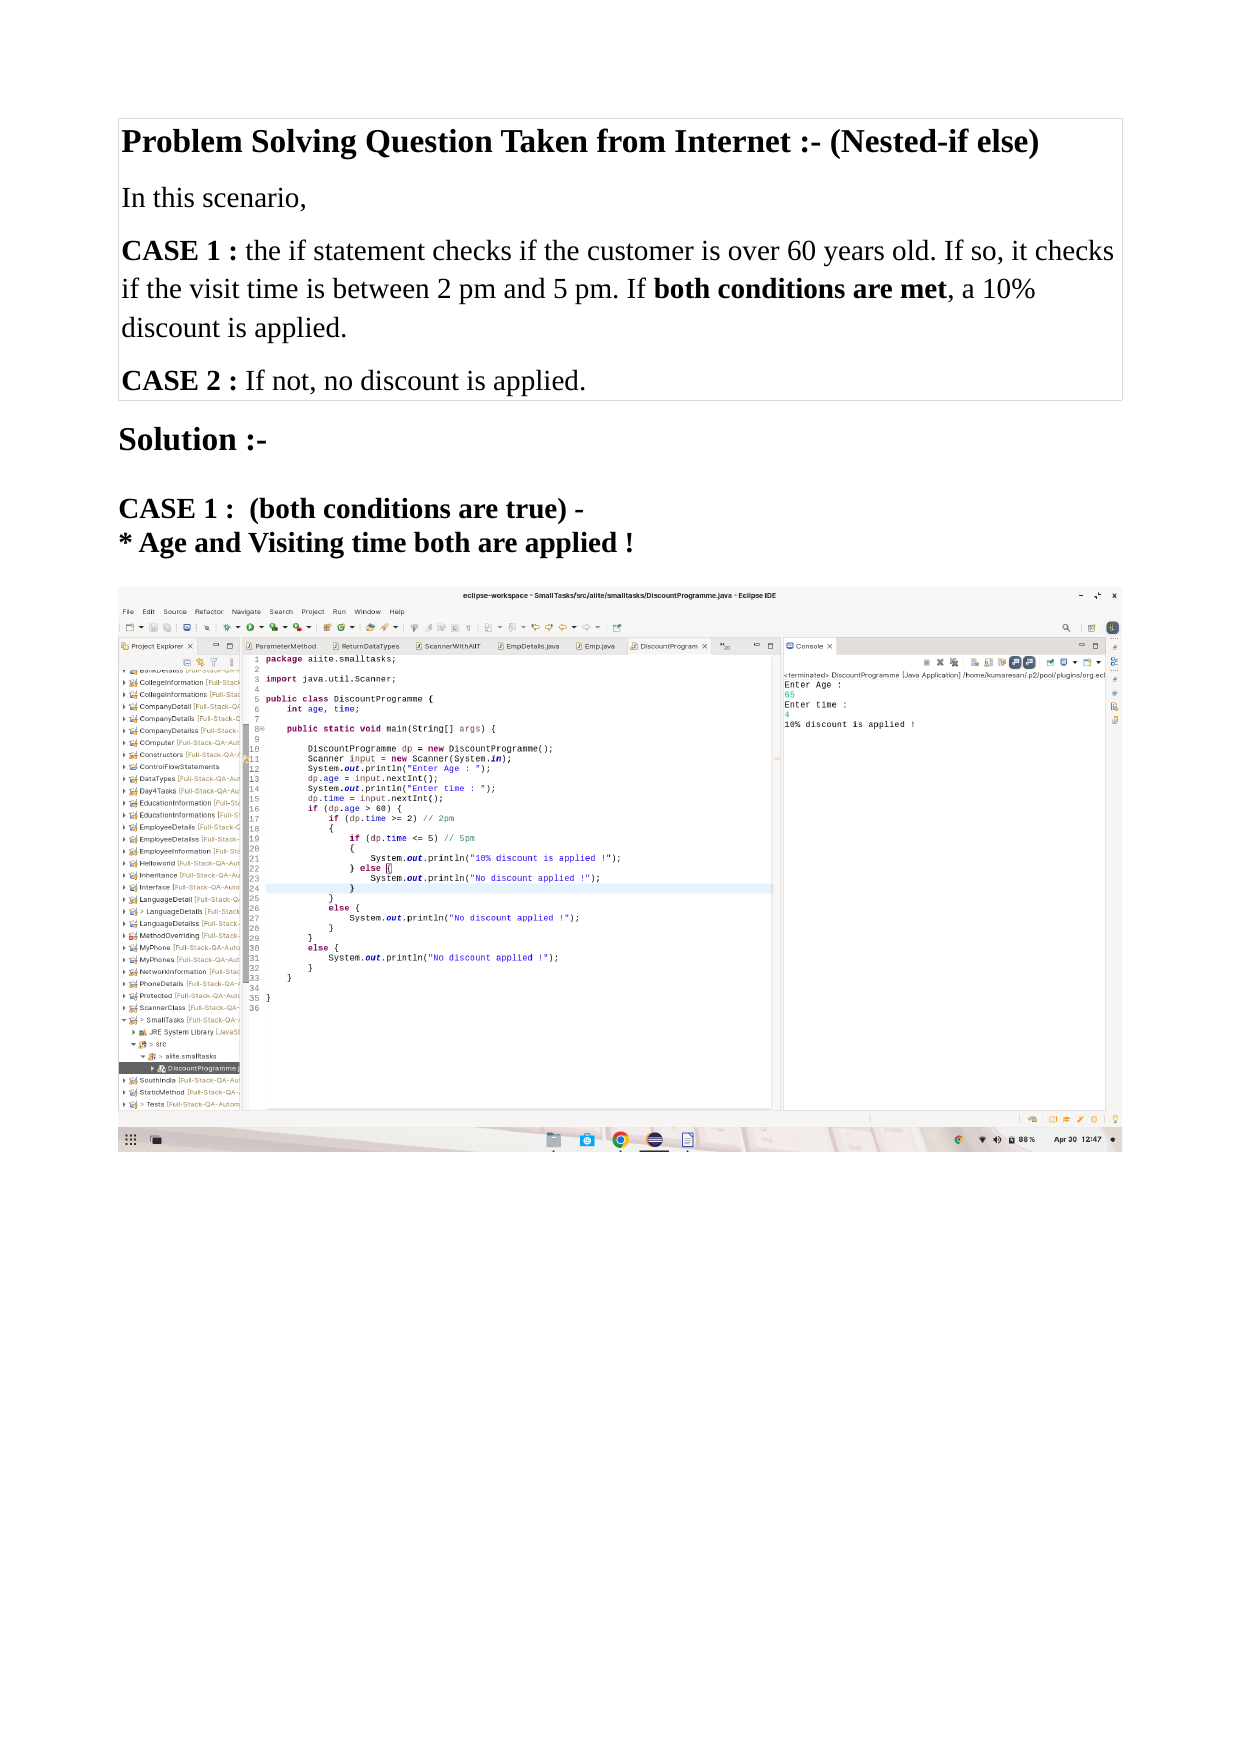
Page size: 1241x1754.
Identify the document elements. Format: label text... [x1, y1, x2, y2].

text In this scenario, [119, 177, 1122, 213]
text Problem Solving Question Taken from Internet :- (Nested-if else) [119, 119, 1122, 159]
text * Age and Visiting time both are applied ! [118, 525, 1122, 558]
text CASE 1 : the if statement checks if the customer is over 60 years old. If so, it checks if the visit time is between 2 pm and 5 pm. If both conditions are met, a 10% discount is applied. [119, 230, 1122, 343]
text CASE 2 : If not, no discount is applied. [119, 360, 1122, 400]
text CASE 1 : (both conditions are true) - [118, 491, 1122, 525]
text Solution :- [118, 419, 1122, 458]
picture [118, 587, 1123, 1152]
